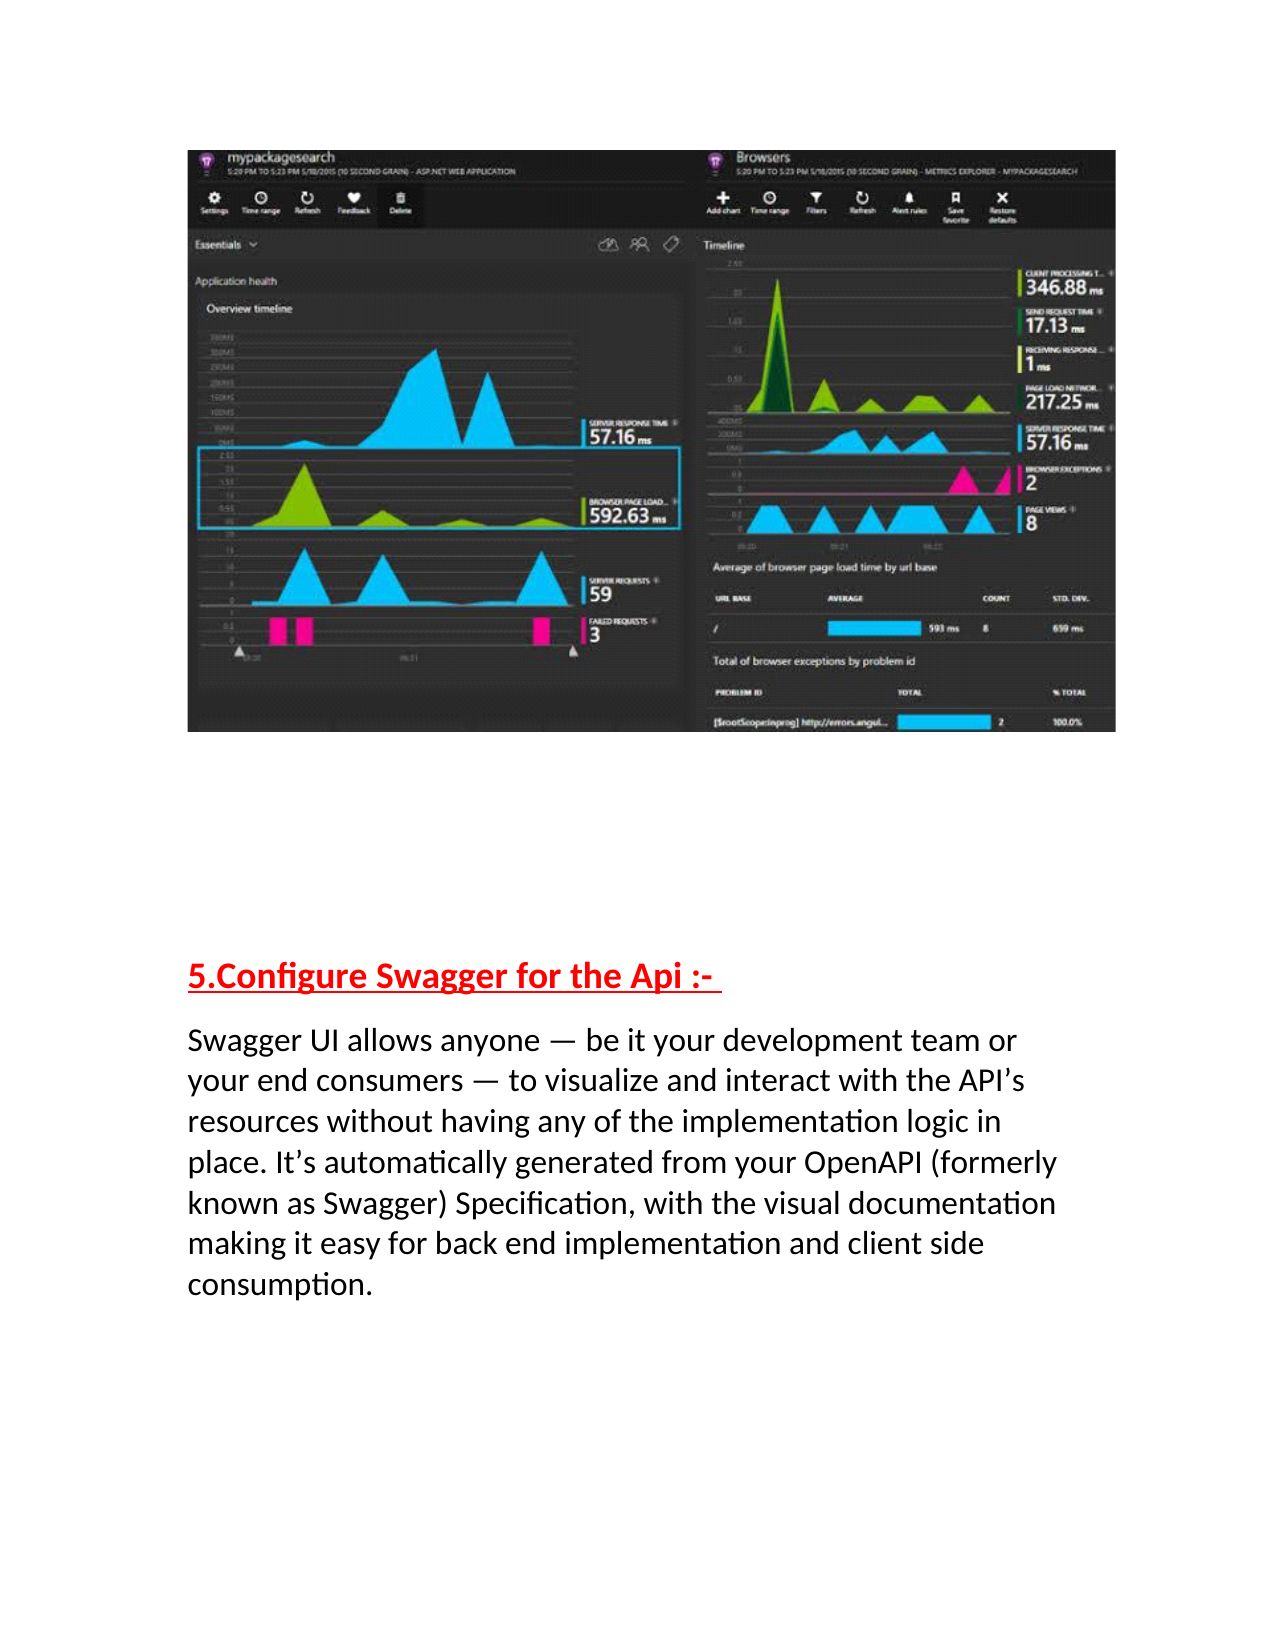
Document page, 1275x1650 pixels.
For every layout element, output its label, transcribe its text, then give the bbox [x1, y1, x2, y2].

text Swagger UI allows anyone — be it your development team or your end consumers — to visualize and interact with the API’s resources without having any of the implementation logic in place. It’s automatically generated from your OpenAPI (formerly known as Swagger) Specification, with the visual documentation making it easy for back end implementation and client side consumption. [187, 1019, 1087, 1304]
text 5.Configure Swagger for the Api :- [187, 952, 1087, 998]
